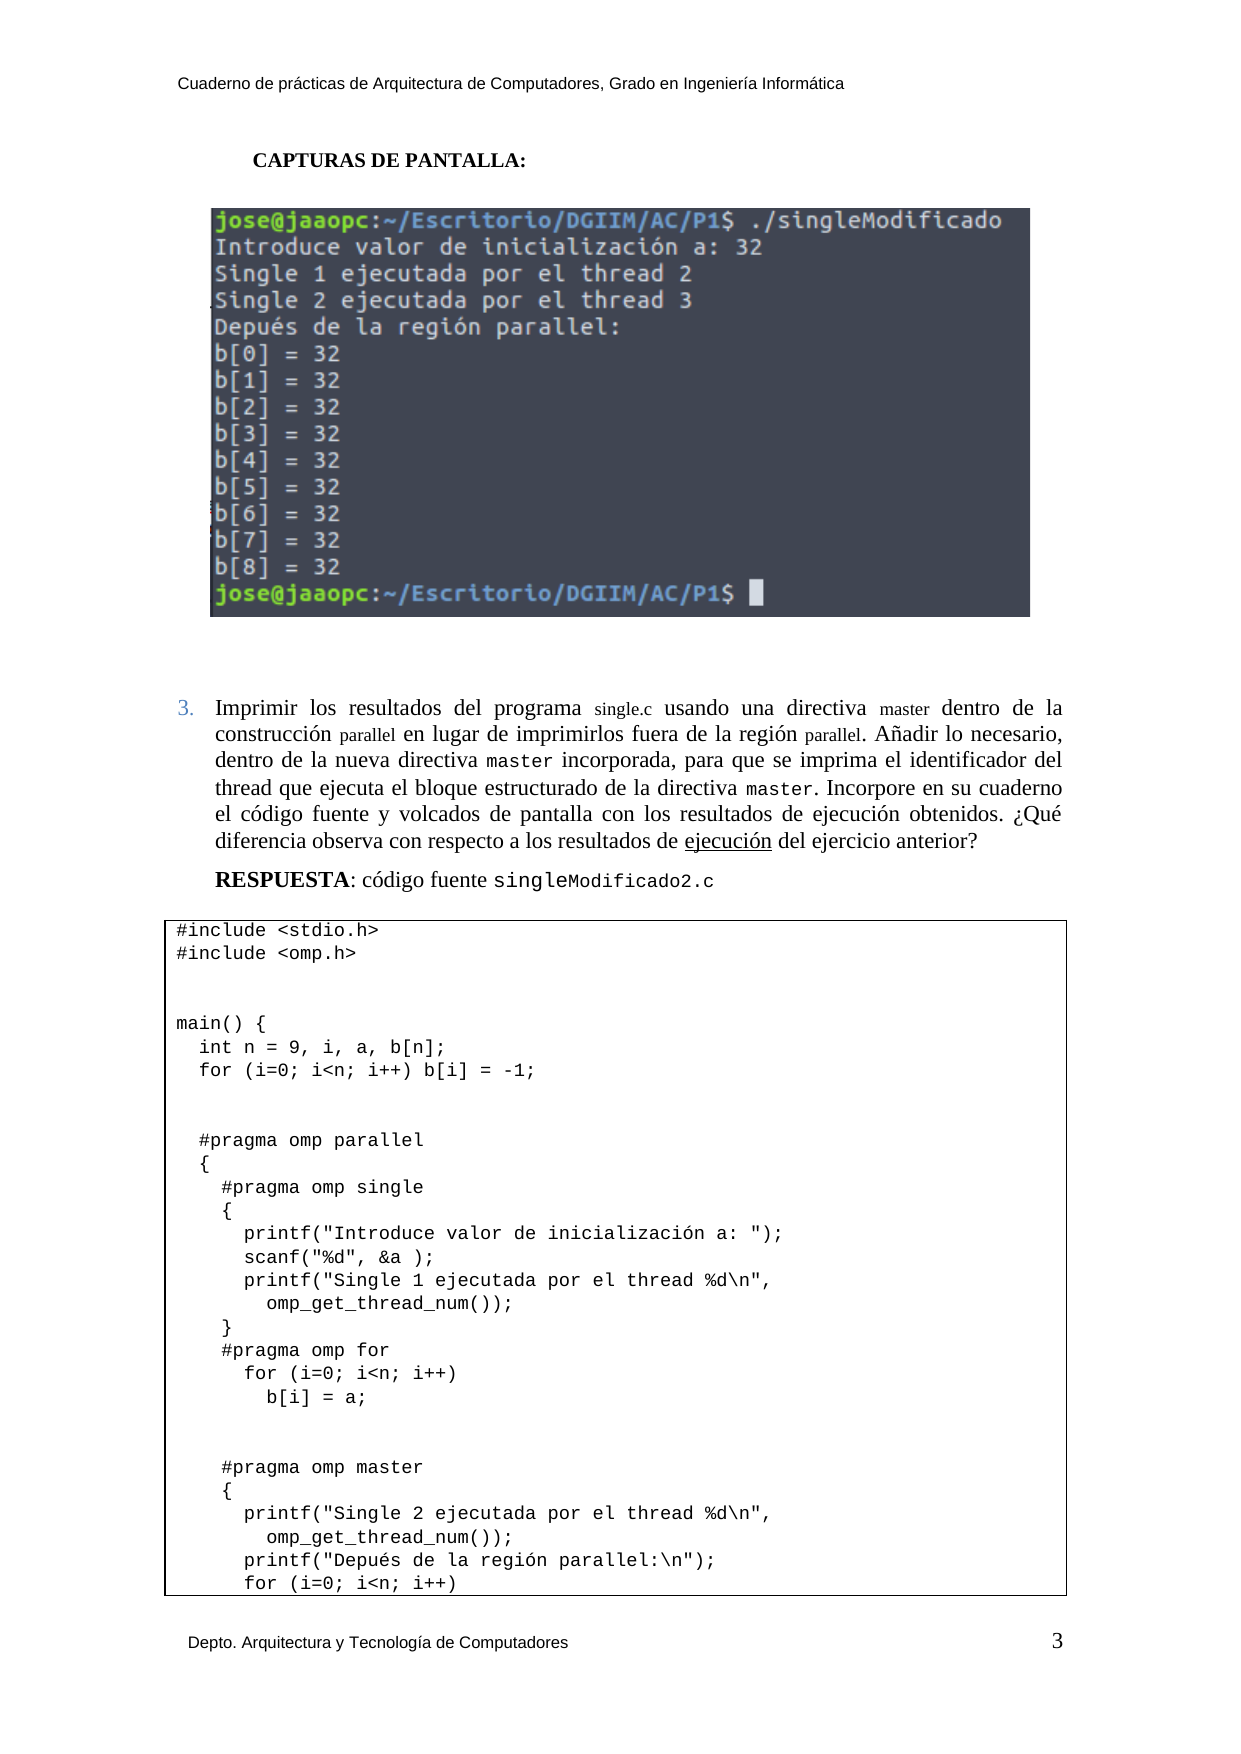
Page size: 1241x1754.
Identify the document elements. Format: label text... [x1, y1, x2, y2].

picture [210, 208, 1031, 617]
text RESPUESTA: código fuente singleModificado2.c [215, 866, 1063, 893]
text CAPTURAS DE PANTALLA: [252, 148, 1063, 172]
list Imprimir los resultados del programa single.c usando una directiva master dentro de la construcción parallel en lugar de imprimirlos fuera de la región parallel. Añadir lo necesario, dentro de la nueva directiva master incorporada, para que se imprima el identificador del thread que ejecuta el bloque estructurado de la directiva master. Incorpore en su cuaderno el código fuente y volcados de pantalla con los resultados de ejecución obtenidos. ¿Qué diferencia observa con respecto a los resultados de ejecución del ejercicio anterior? [177, 694, 1063, 853]
table_header #include <stdio.h> #include <omp.h> main() { int n = 9, i, a, b[n]; for (i=0; i<n; i++) b[i] = -1; #pragma omp parallel { #pragma omp single { printf("Introduce valor de inicialización a: "); scanf("%d", &a ); printf("Single 1 ejecutada por el thread %d\n", omp_get_thread_num()); } #pragma omp for for (i=0; i<n; i++) b[i] = a; #pragma omp master { printf("Single 2 ejecutada por el thread %d\n", omp_get_thread_num()); printf("Depués de la región parallel:\n"); for (i=0; i<n; i++) [166, 921, 1066, 1595]
